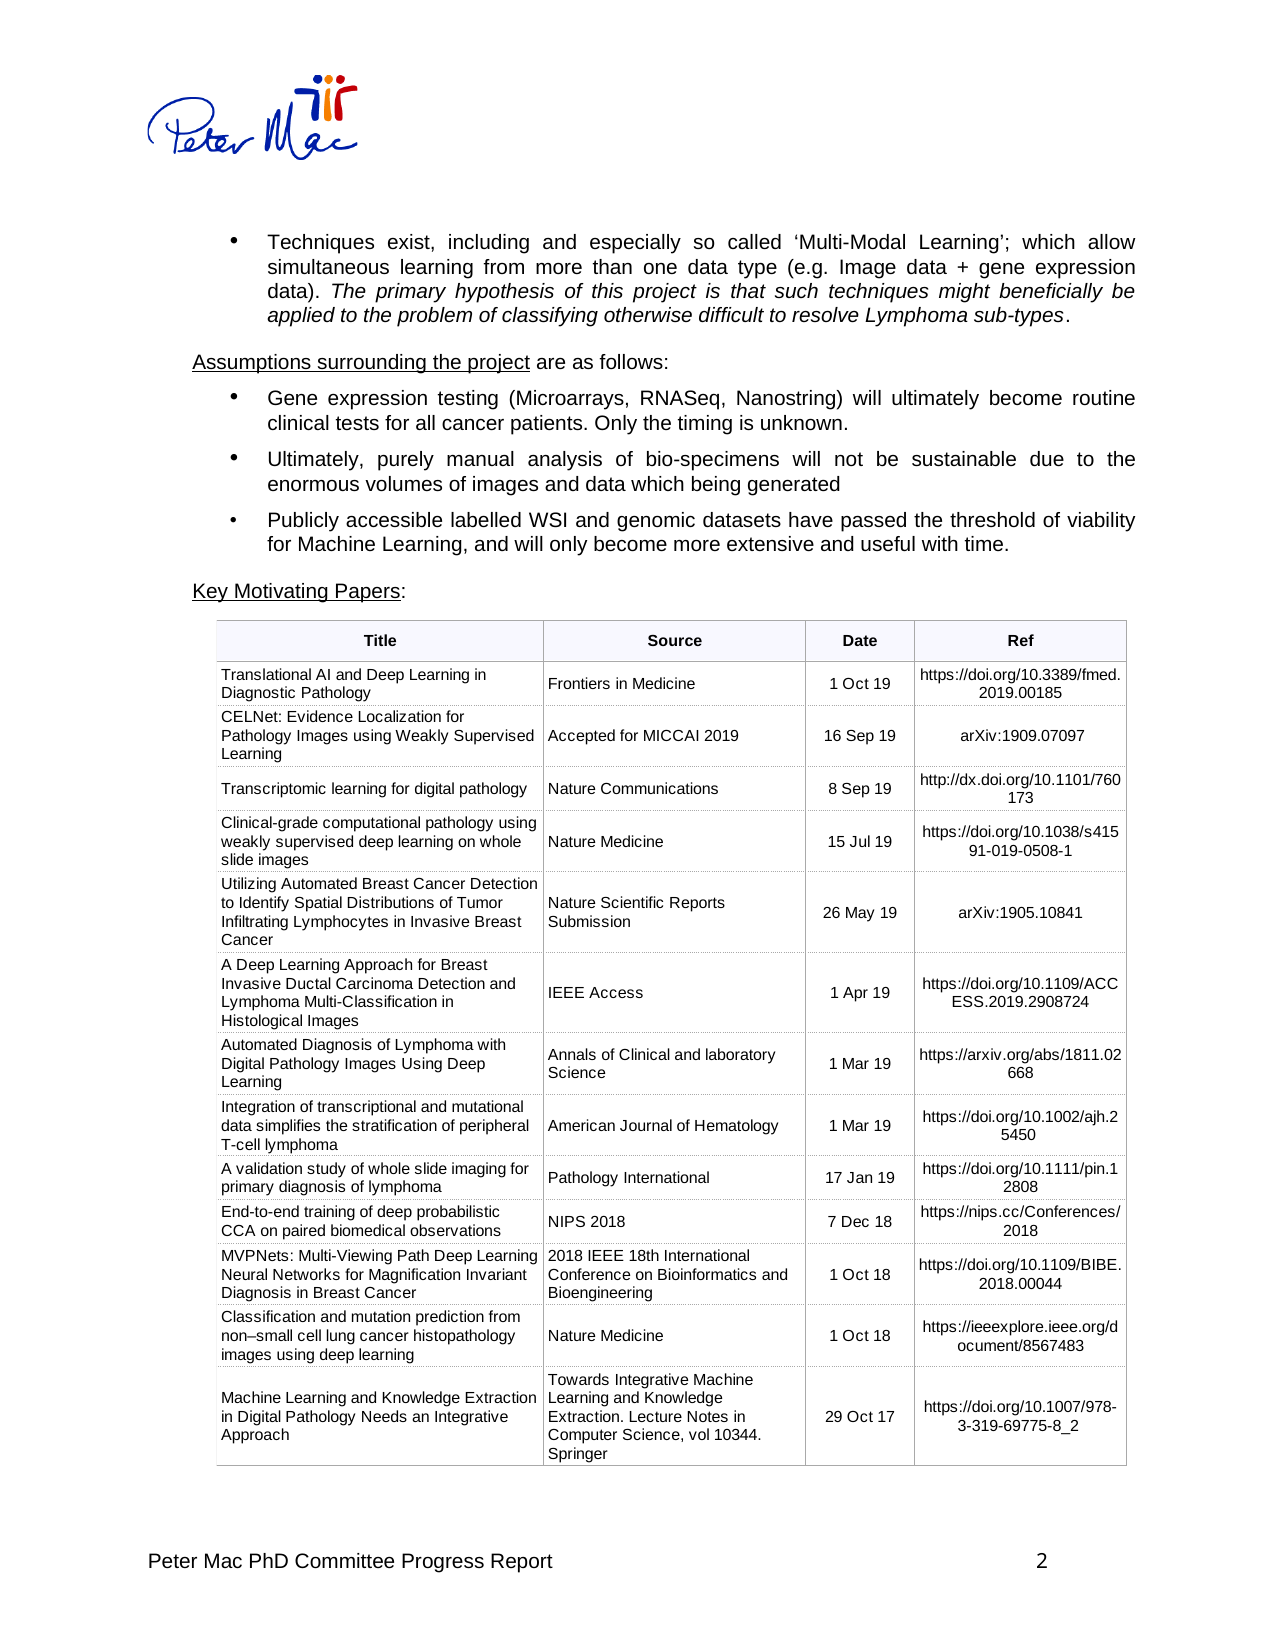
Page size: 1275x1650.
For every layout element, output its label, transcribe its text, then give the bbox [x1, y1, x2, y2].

list Techniques exist, including and especially so called ‘Multi-Modal Learning’; which allow simultaneous learning from more than one data type (e.g. Image data + gene expression data). The primary hypothesis of this project is that such techniques might beneficially be applied to the problem of classifying otherwise difficult to resolve Lymphoma sub-types. [229, 229, 1137, 326]
list Gene expression testing (Microarrays, RNASeq, Nanostring) will ultimately become routine clinical tests for all cancer patients. Only the timing is unknown. [229, 386, 1137, 435]
text Assumptions surrounding the project are as follows: [192, 350, 1137, 374]
list Publicly accessible labelled WSI and genomic datasets have passed the threshold of viability for Machine Learning, and will only become more extensive and useful with time. [229, 508, 1137, 556]
picture [147, 75, 358, 160]
text Key Motivating Papers: [148, 579, 1137, 603]
list Ultimately, purely manual analysis of bio-specimens will not be sustainable due to the enormous volumes of images and data which being generated [229, 447, 1137, 496]
